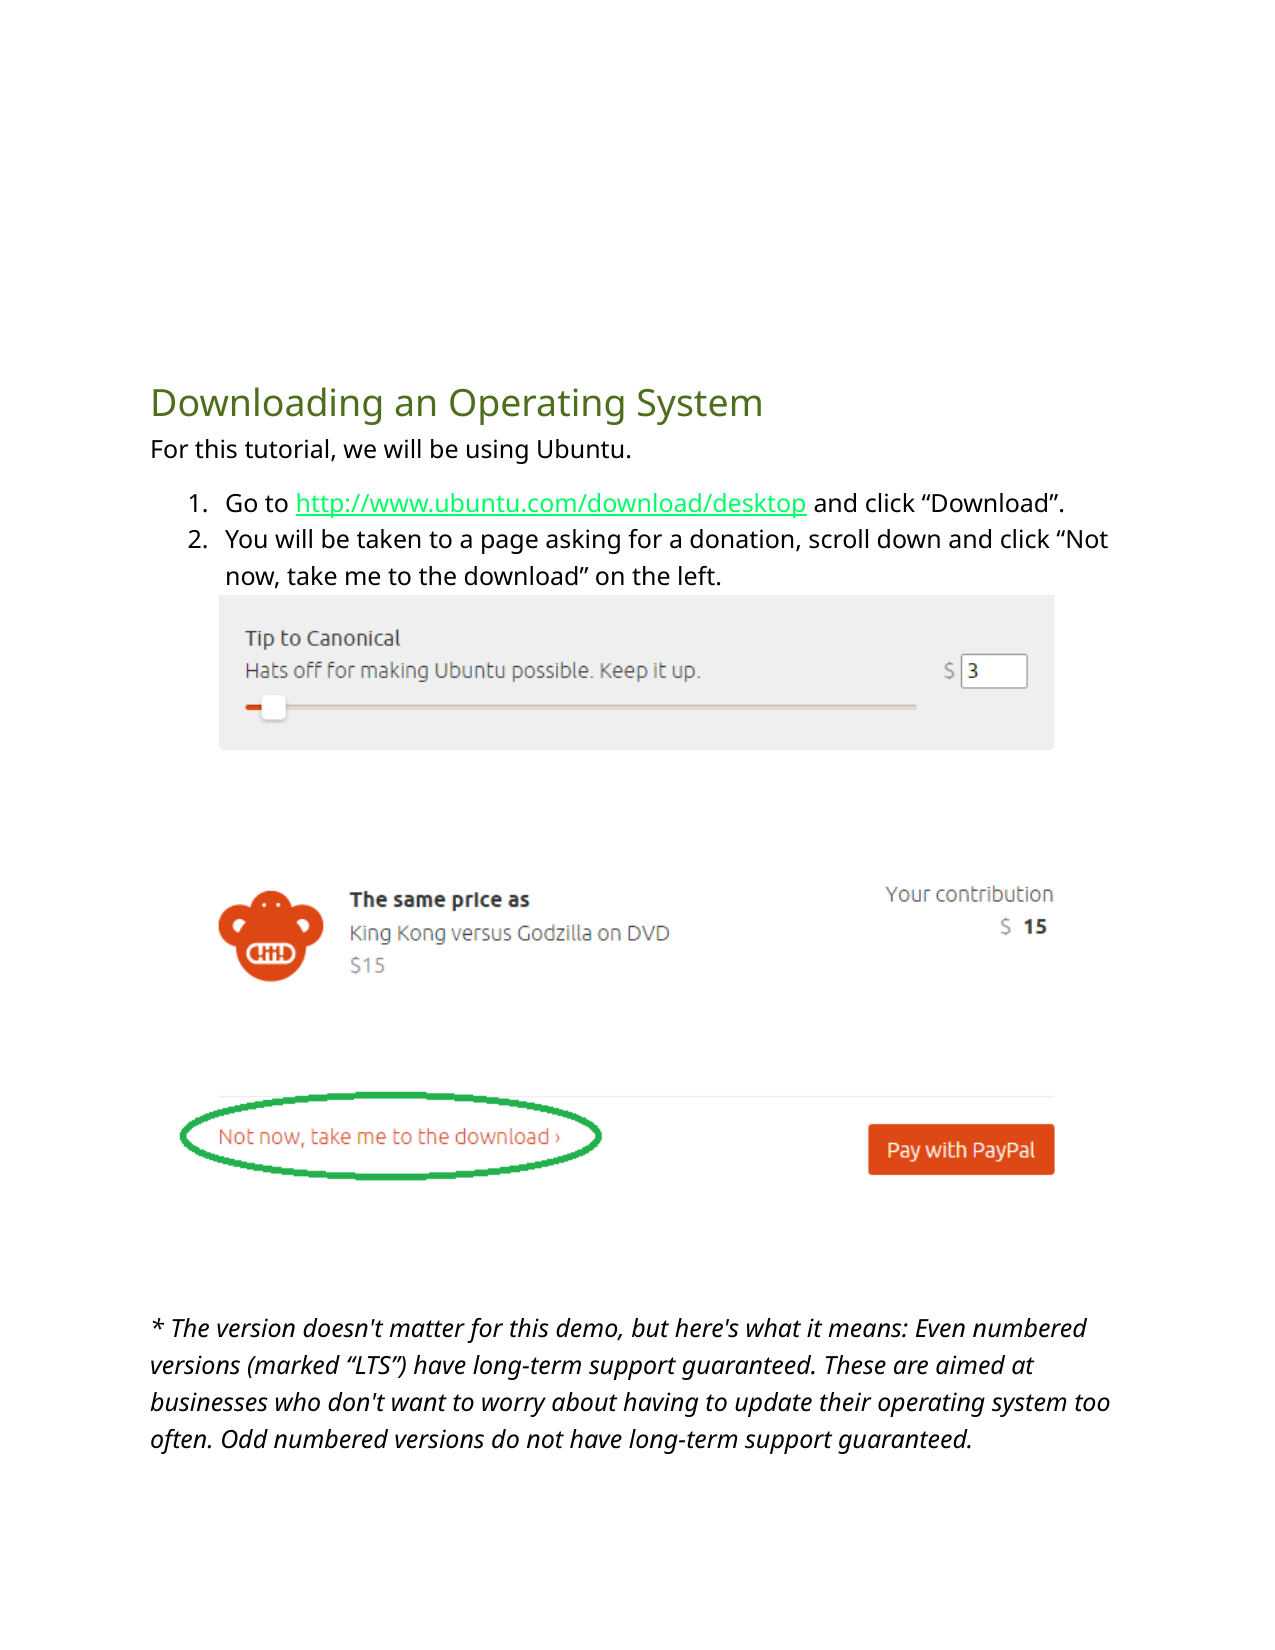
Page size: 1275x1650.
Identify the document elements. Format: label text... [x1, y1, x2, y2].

text * The version doesn't matter for this demo, but here's what it means: Even numbered versions (marked “LTS”) have long-term support guaranteed. These are aimed at businesses who don't want to worry about having to update their operating system too often. Odd numbered versions do not have long-term support guaranteed. [150, 1311, 1125, 1456]
picture [168, 595, 1107, 1222]
list Go to http://www.ubuntu.com/download/desktop and click “Download”. [187, 485, 1125, 519]
subtitle Downloading an Operating System [150, 377, 1125, 428]
text For this tutorial, we will be using Ubuntu. [150, 432, 1125, 466]
list You will be taken to a page asking for a donation, scroll down and click “Not now, take me to the download” on the left. [187, 522, 1125, 593]
